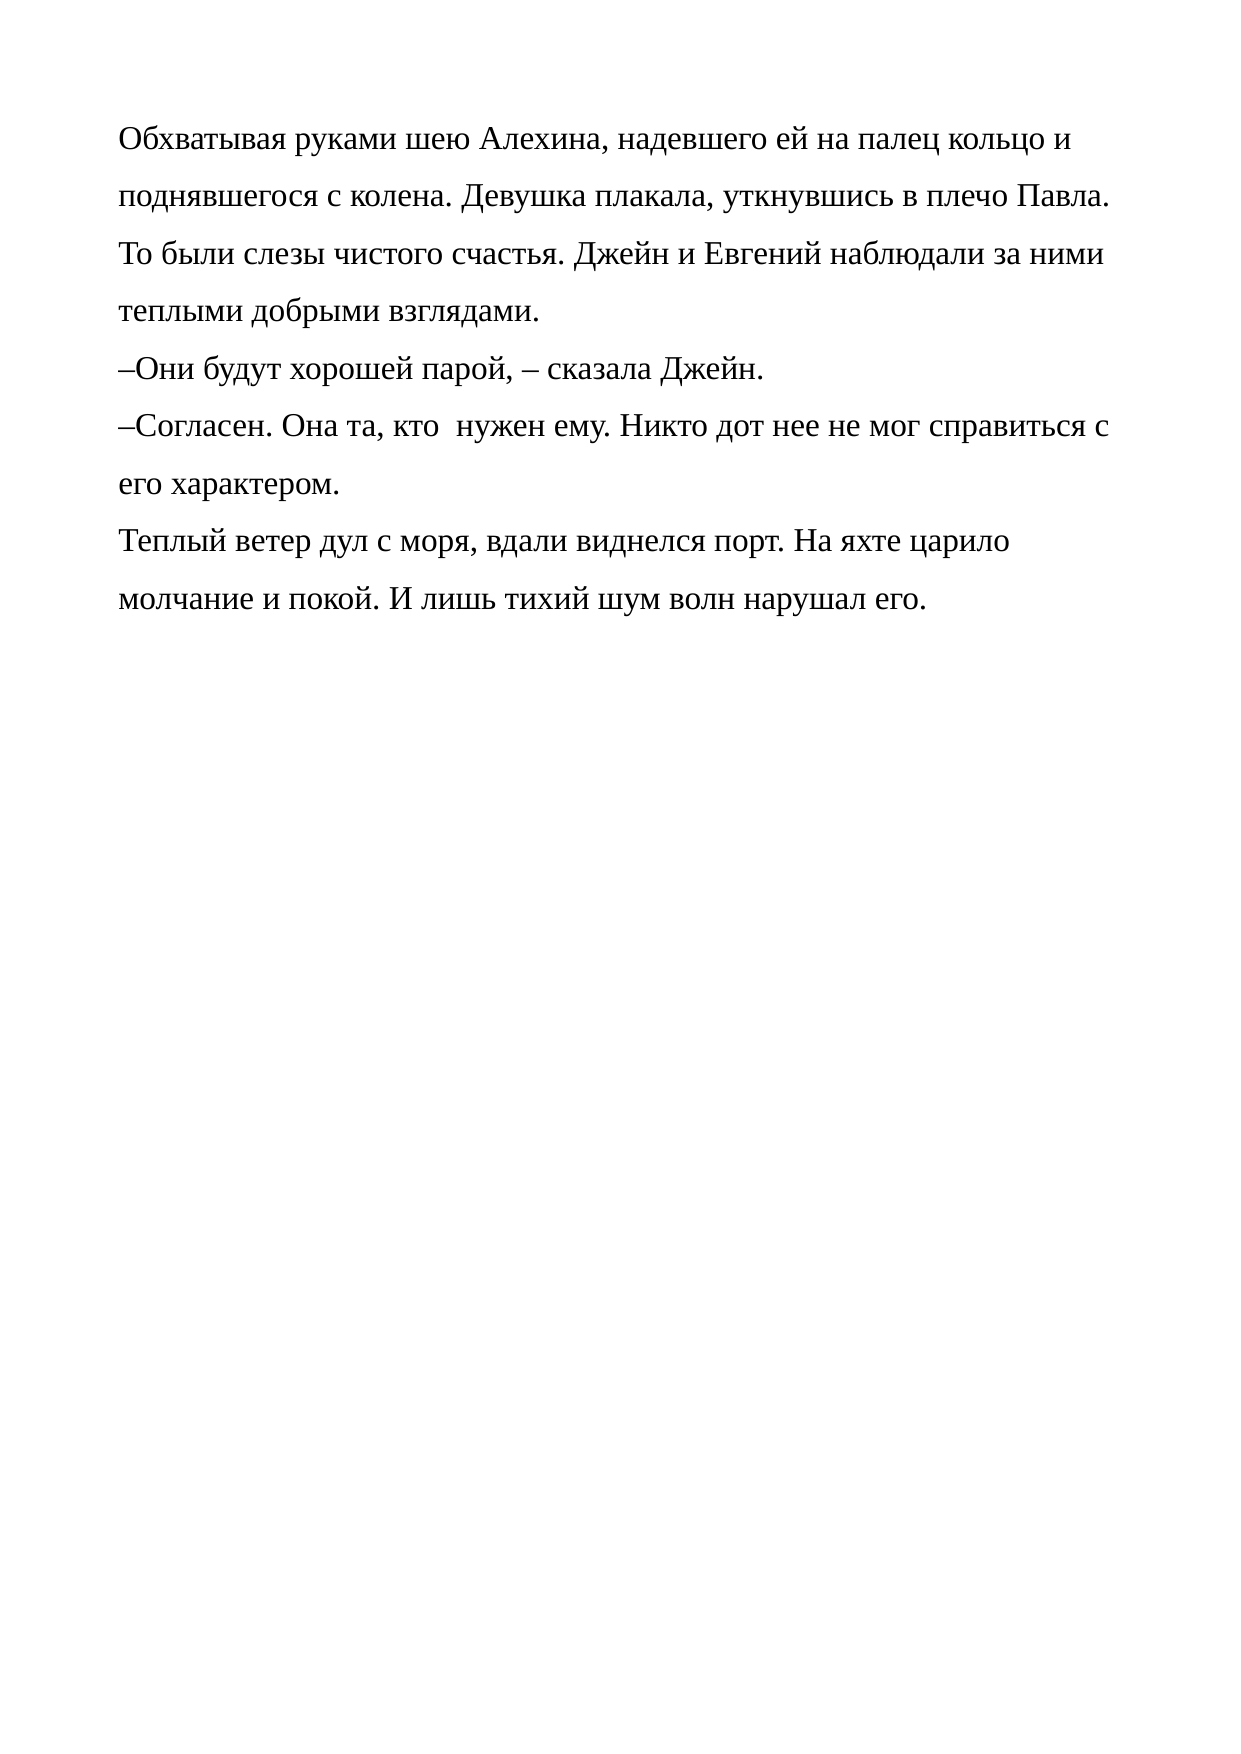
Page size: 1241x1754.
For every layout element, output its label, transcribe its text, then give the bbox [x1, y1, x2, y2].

text –Согласен. Она та, кто нужен ему. Никто дот нее не мог справиться с его характером. [118, 406, 1122, 501]
text Обхватывая руками шею Алехина, надевшего ей на палец кольцо и поднявшегося с колена. Девушка плакала, уткнувшись в плечо Павла. То были слезы чистого счастья. Джейн и Евгений наблюдали за ними теплыми добрыми взглядами. [118, 118, 1122, 329]
text –Они будут хорошей парой, – сказала Джейн. [118, 348, 1122, 386]
text Теплый ветер дул с моря, вдали виднелся порт. На яхте царило молчание и покой. И лишь тихий шум волн нарушал его. [118, 521, 1122, 616]
